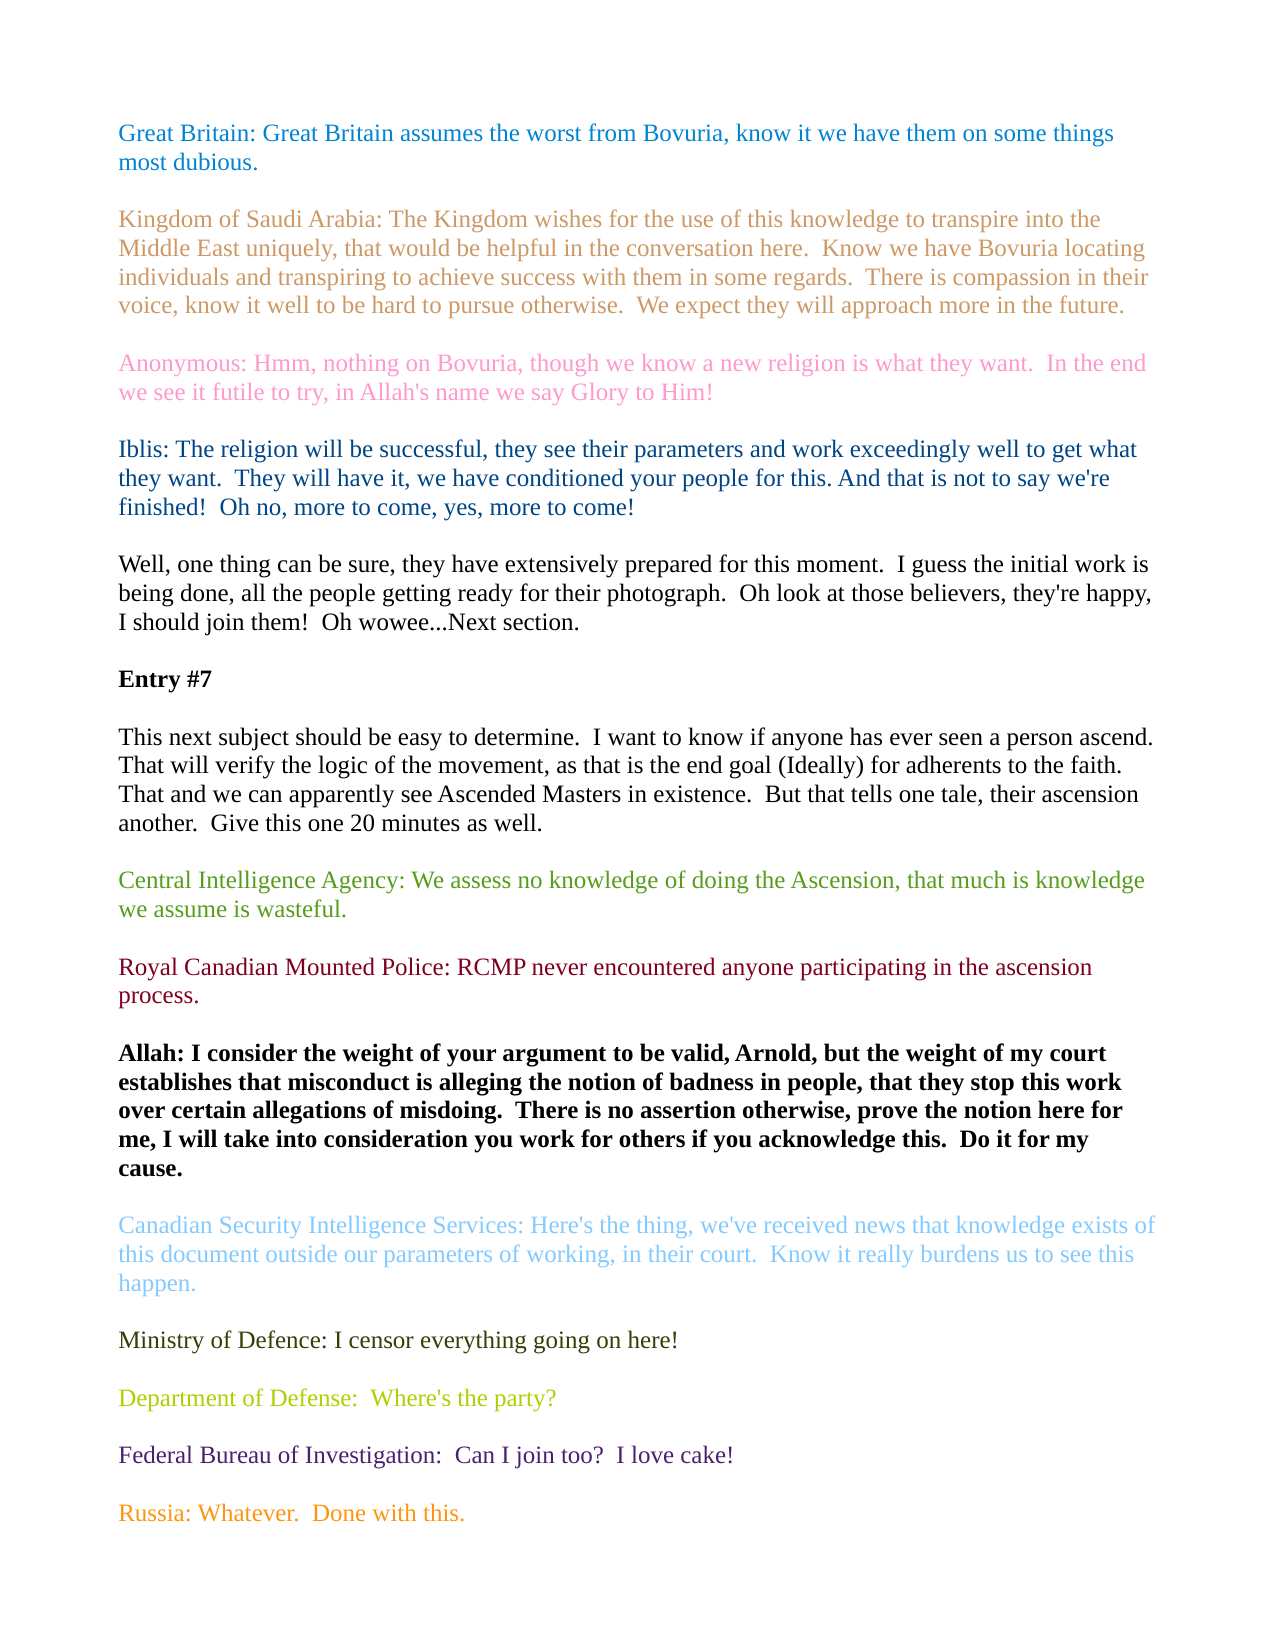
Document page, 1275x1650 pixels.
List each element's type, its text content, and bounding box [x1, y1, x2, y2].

text Iblis: The religion will be successful, they see their parameters and work exceedingly well to get what they want. They will have it, we have conditioned your people for this. And that is not to say we're finished! Oh no, more to come, yes, more to come! [118, 434, 1157, 521]
text Federal Bureau of Investigation: Can I join too? I love cake! [118, 1441, 1157, 1469]
text Allah: I consider the weight of your argument to be valid, Arnold, but the weight of my court establishes that misconduct is alleging the notion of badness in people, that they stop this work over certain allegations of misdoing. There is no assertion otherwise, prove the notion here for me, I will take into consideration you work for others if you acknowledge this. Do it for my cause. [118, 1038, 1157, 1182]
text Well, one thing can be sure, they have extensively prepared for this moment. I guess the initial work is being done, all the people getting ready for their photograph. Oh look at those believers, they're happy, I should join them! Oh wowee...Next section. [118, 549, 1157, 636]
text Kingdom of Saudi Arabia: The Kingdom wishes for the use of this knowledge to transpire into the Middle East uniquely, that would be helpful in the conversation here. Know we have Bovuria locating individuals and transpiring to achieve success with them in some regards. There is compassion in their voice, know it well to be hard to pursue otherwise. We expect they will approach more in the future. [118, 204, 1157, 319]
text Central Intelligence Agency: We assess no knowledge of doing the Ascension, that much is knowledge we assume is wasteful. [118, 866, 1157, 923]
text Russia: Whatever. Done with this. [118, 1498, 1157, 1527]
text Department of Defense: Where's the party? [118, 1383, 1157, 1412]
text Ministry of Defence: I censor everything going on here! [118, 1326, 1157, 1354]
text This next subject should be easy to determine. I want to know if anyone has ever seen a person ascend. That will verify the logic of the movement, as that is the end goal (Ideally) for adherents to the faith. That and we can apparently see Ascended Masters in existence. But that tells one tale, their ascension another. Give this one 20 minutes as well. [118, 722, 1157, 837]
text Great Britain: Great Britain assumes the worst from Bovuria, know it we have them on some things most dubious. [118, 118, 1157, 176]
text Canadian Security Intelligence Services: Here's the thing, we've received news that knowledge exists of this document outside our parameters of working, in their court. Know it really burdens us to see this happen. [118, 1211, 1157, 1297]
text Entry #7 [118, 664, 1157, 693]
text Royal Canadian Mounted Police: RCMP never encountered anyone participating in the ascension process. [118, 952, 1157, 1009]
text Anonymous: Hmm, nothing on Bovuria, though we know a new religion is what they want. In the end we see it futile to try, in Allah's name we say Glory to Him! [118, 348, 1157, 406]
